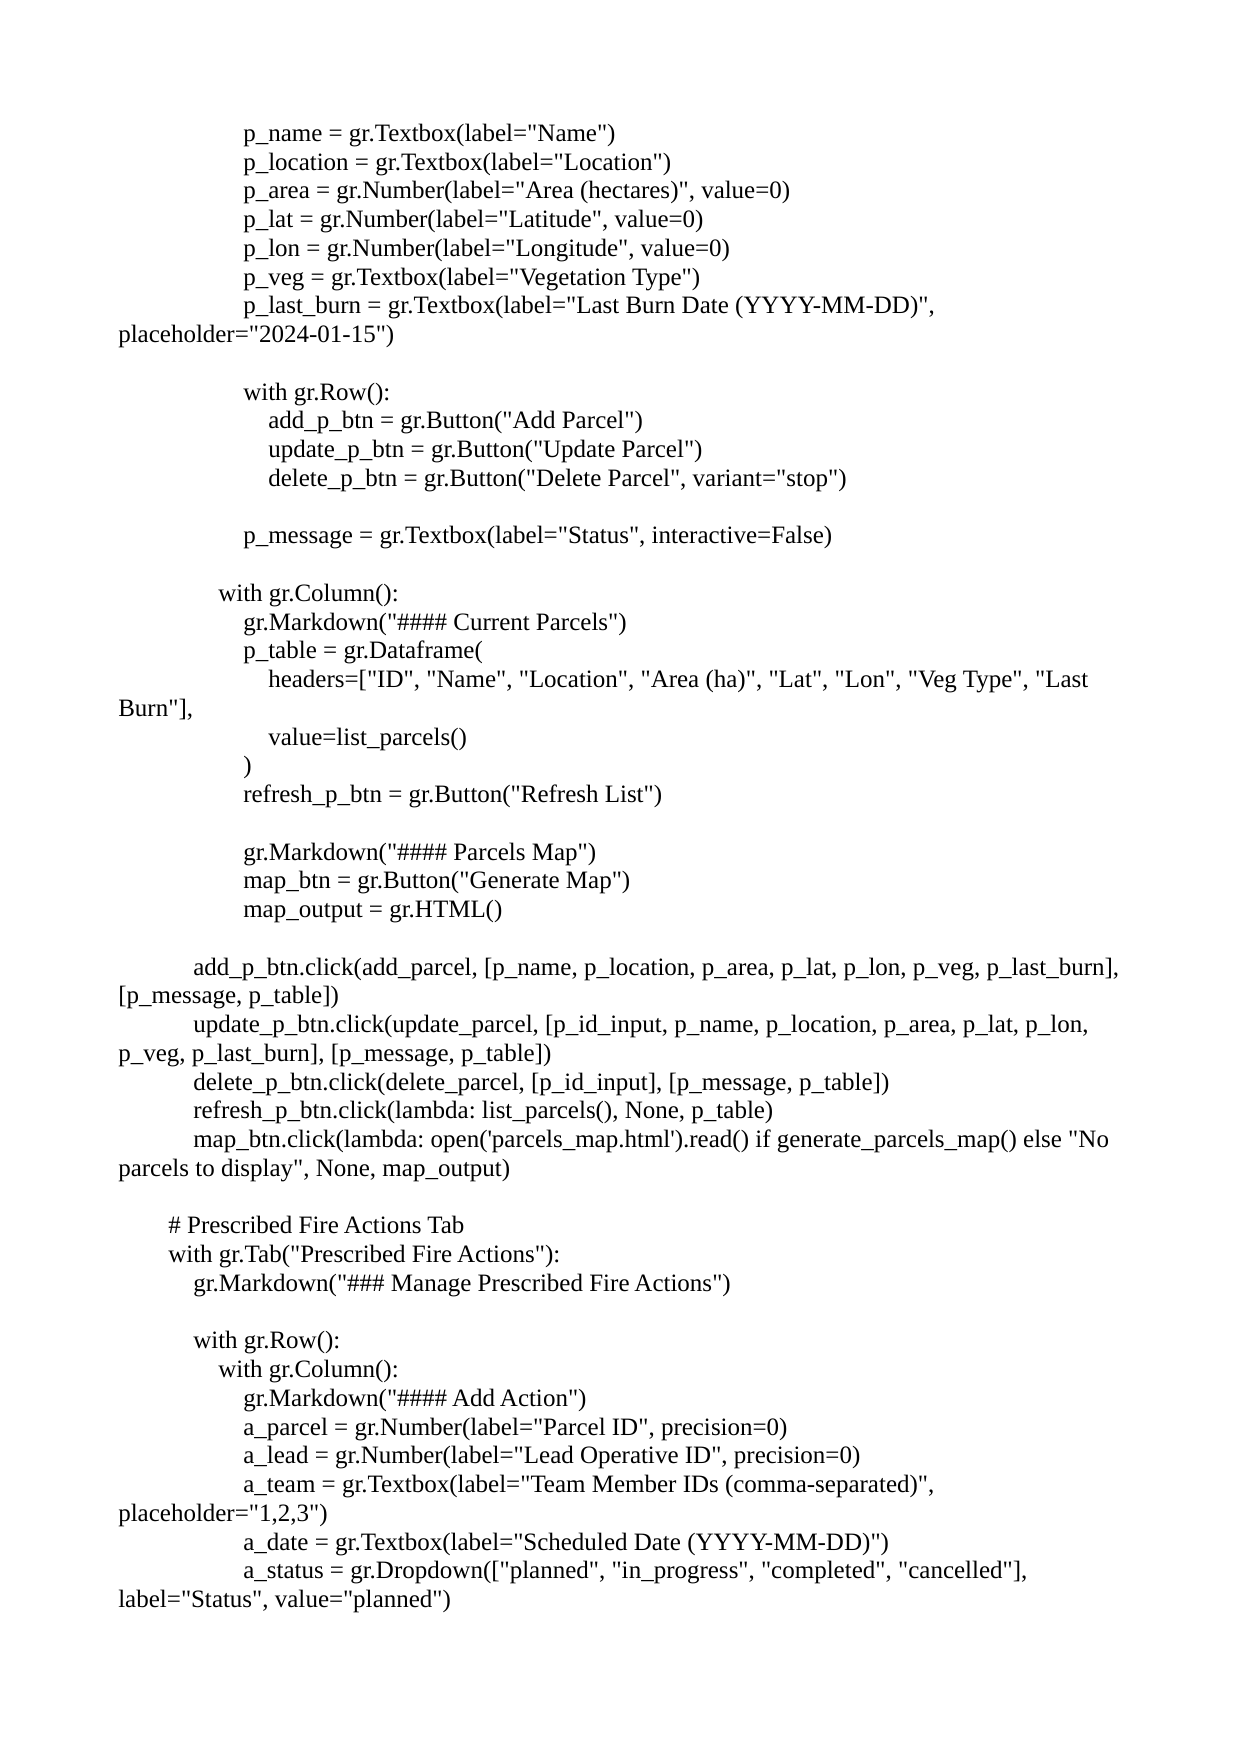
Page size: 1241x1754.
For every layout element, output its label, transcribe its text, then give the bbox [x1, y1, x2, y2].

text with gr.Row(): [118, 1326, 1122, 1354]
text a_lead = gr.Number(label="Lead Operative ID", precision=0) [118, 1441, 1122, 1469]
text a_status = gr.Dropdown(["planned", "in_progress", "completed", "cancelled"], label="Status", value="planned") [118, 1556, 1122, 1613]
text with gr.Column(): [118, 1354, 1122, 1383]
text value=list_parcels() [118, 722, 1122, 751]
text gr.Markdown("#### Parcels Map") [118, 837, 1122, 866]
text gr.Markdown("#### Add Action") [118, 1383, 1122, 1412]
text with gr.Row(): [118, 377, 1122, 406]
text p_veg = gr.Textbox(label="Vegetation Type") [118, 262, 1122, 291]
text add_p_btn.click(add_parcel, [p_name, p_location, p_area, p_lat, p_lon, p_veg, p_last_burn], [p_message, p_table]) [118, 952, 1122, 1009]
text a_parcel = gr.Number(label="Parcel ID", precision=0) [118, 1412, 1122, 1441]
text ) [118, 751, 1122, 779]
text add_p_btn = gr.Button("Add Parcel") [118, 406, 1122, 434]
text p_location = gr.Textbox(label="Location") [118, 147, 1122, 176]
text with gr.Tab("Prescribed Fire Actions"): [118, 1239, 1122, 1268]
text update_p_btn = gr.Button("Update Parcel") [118, 434, 1122, 463]
text p_message = gr.Textbox(label="Status", interactive=False) [118, 521, 1122, 549]
text headers=["ID", "Name", "Location", "Area (ha)", "Lat", "Lon", "Veg Type", "Last Burn"], [118, 664, 1122, 722]
text p_lon = gr.Number(label="Longitude", value=0) [118, 233, 1122, 262]
text map_btn = gr.Button("Generate Map") [118, 866, 1122, 894]
text map_btn.click(lambda: open('parcels_map.html').read() if generate_parcels_map() else "No parcels to display", None, map_output) [118, 1124, 1122, 1182]
text a_team = gr.Textbox(label="Team Member IDs (comma-separated)", placeholder="1,2,3") [118, 1469, 1122, 1527]
text p_name = gr.Textbox(label="Name") [118, 118, 1122, 147]
text update_p_btn.click(update_parcel, [p_id_input, p_name, p_location, p_area, p_lat, p_lon, p_veg, p_last_burn], [p_message, p_table]) [118, 1009, 1122, 1067]
text delete_p_btn.click(delete_parcel, [p_id_input], [p_message, p_table]) [118, 1067, 1122, 1096]
text gr.Markdown("### Manage Prescribed Fire Actions") [118, 1268, 1122, 1297]
text p_lat = gr.Number(label="Latitude", value=0) [118, 204, 1122, 233]
text p_last_burn = gr.Textbox(label="Last Burn Date (YYYY-MM-DD)", placeholder="2024-01-15") [118, 291, 1122, 348]
text map_output = gr.HTML() [118, 894, 1122, 923]
text with gr.Column(): [118, 578, 1122, 607]
text p_table = gr.Dataframe( [118, 636, 1122, 664]
text delete_p_btn = gr.Button("Delete Parcel", variant="stop") [118, 463, 1122, 492]
text refresh_p_btn = gr.Button("Refresh List") [118, 779, 1122, 808]
text # Prescribed Fire Actions Tab [118, 1211, 1122, 1239]
text refresh_p_btn.click(lambda: list_parcels(), None, p_table) [118, 1096, 1122, 1124]
text p_area = gr.Number(label="Area (hectares)", value=0) [118, 176, 1122, 204]
text gr.Markdown("#### Current Parcels") [118, 607, 1122, 636]
text a_date = gr.Textbox(label="Scheduled Date (YYYY-MM-DD)") [118, 1527, 1122, 1556]
